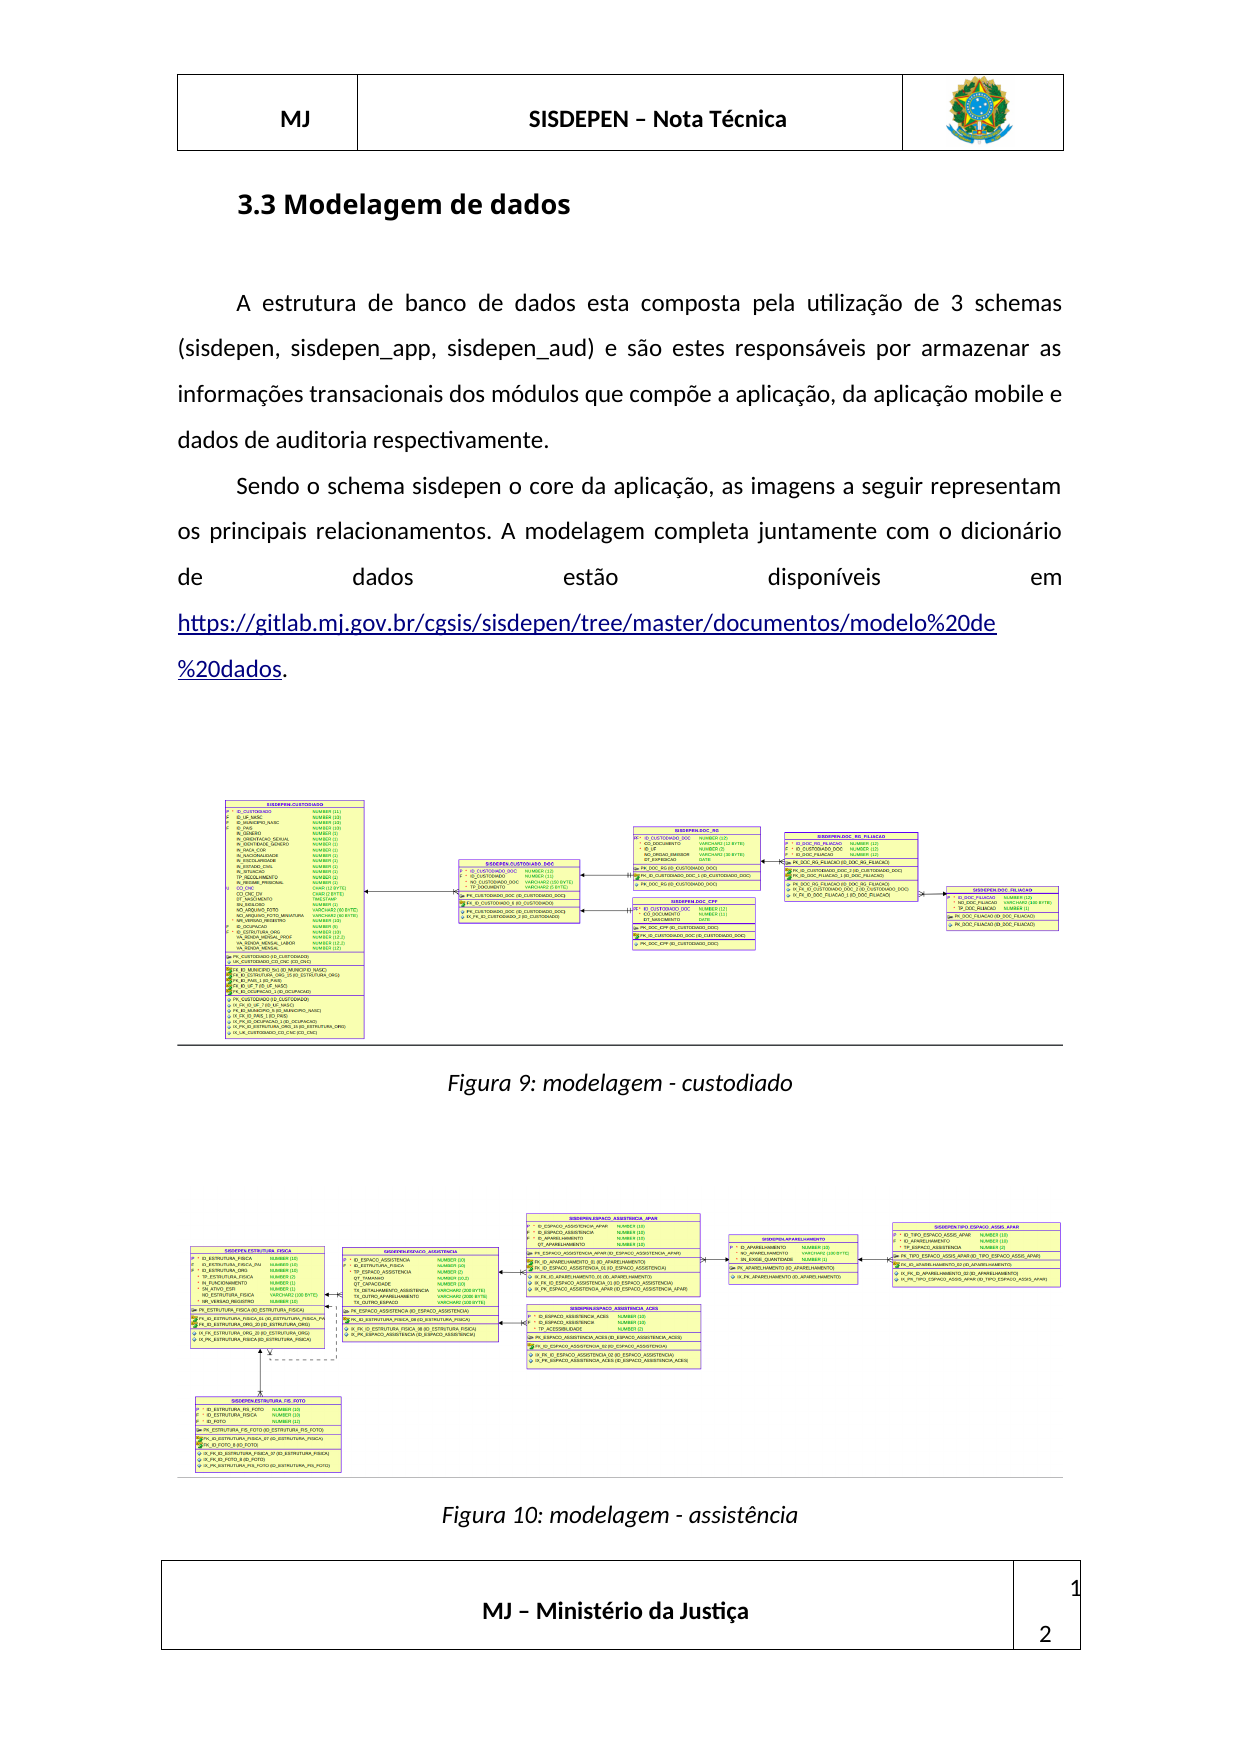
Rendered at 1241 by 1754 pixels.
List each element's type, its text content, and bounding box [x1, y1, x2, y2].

text Figura 10: modelagem - assistência [177, 1478, 1063, 1530]
text Figura 9: modelagem - custodiado [177, 1046, 1063, 1098]
picture [177, 1186, 1063, 1478]
text A estrutura de banco de dados esta composta pela utilização de 3 schemas (sisdepen, sisdepen_app, sisdepen_aud) e são estes responsáveis por armazenar as informações transacionais dos módulos que compõe a aplicação, da aplicação mobile e dados de auditoria respectivamente. [177, 363, 1063, 378]
text Sendo o schema sisdepen o core da aplicação, as imagens a seguir representam os principais relacionamentos. A modelagem completa juntamente com o dicionário de dados estão disponíveis em https://gitlab.mj.gov.br/cgsis/sisdepen/tree/master/documentos/modelo%20de%20dados. [177, 592, 1063, 683]
subtitle 3.3 Modelagem de dados [177, 186, 237, 223]
text Sendo o schema sisdepen o core da aplicação, as imagens a seguir representam os principais relacionamentos. A modelagem completa juntamente com o dicionário de dados estão disponíveis em https://gitlab.mj.gov.br/cgsis/sisdepen/tree/master/documentos/modelo%20de%20dados. [177, 470, 1063, 516]
text A estrutura de banco de dados esta composta pela utilização de 3 schemas (sisdepen, sisdepen_app, sisdepen_aud) e são estes responsáveis por armazenar as informações transacionais dos módulos que compõe a aplicação, da aplicação mobile e dados de auditoria respectivamente. [177, 287, 1063, 333]
subtitle 3.3 Modelagem de dados [571, 186, 1063, 223]
text Sendo o schema sisdepen o core da aplicação, as imagens a seguir representam os principais relacionamentos. A modelagem completa juntamente com o dicionário de dados estão disponíveis em https://gitlab.mj.gov.br/cgsis/sisdepen/tree/master/documentos/modelo%20de%20dados. [177, 546, 1063, 561]
picture [177, 756, 1063, 1046]
picture [944, 75, 1020, 149]
text A estrutura de banco de dados esta composta pela utilização de 3 schemas (sisdepen, sisdepen_app, sisdepen_aud) e são estes responsáveis por armazenar as informações transacionais dos módulos que compõe a aplicação, da aplicação mobile e dados de auditoria respectivamente. [177, 409, 1063, 454]
